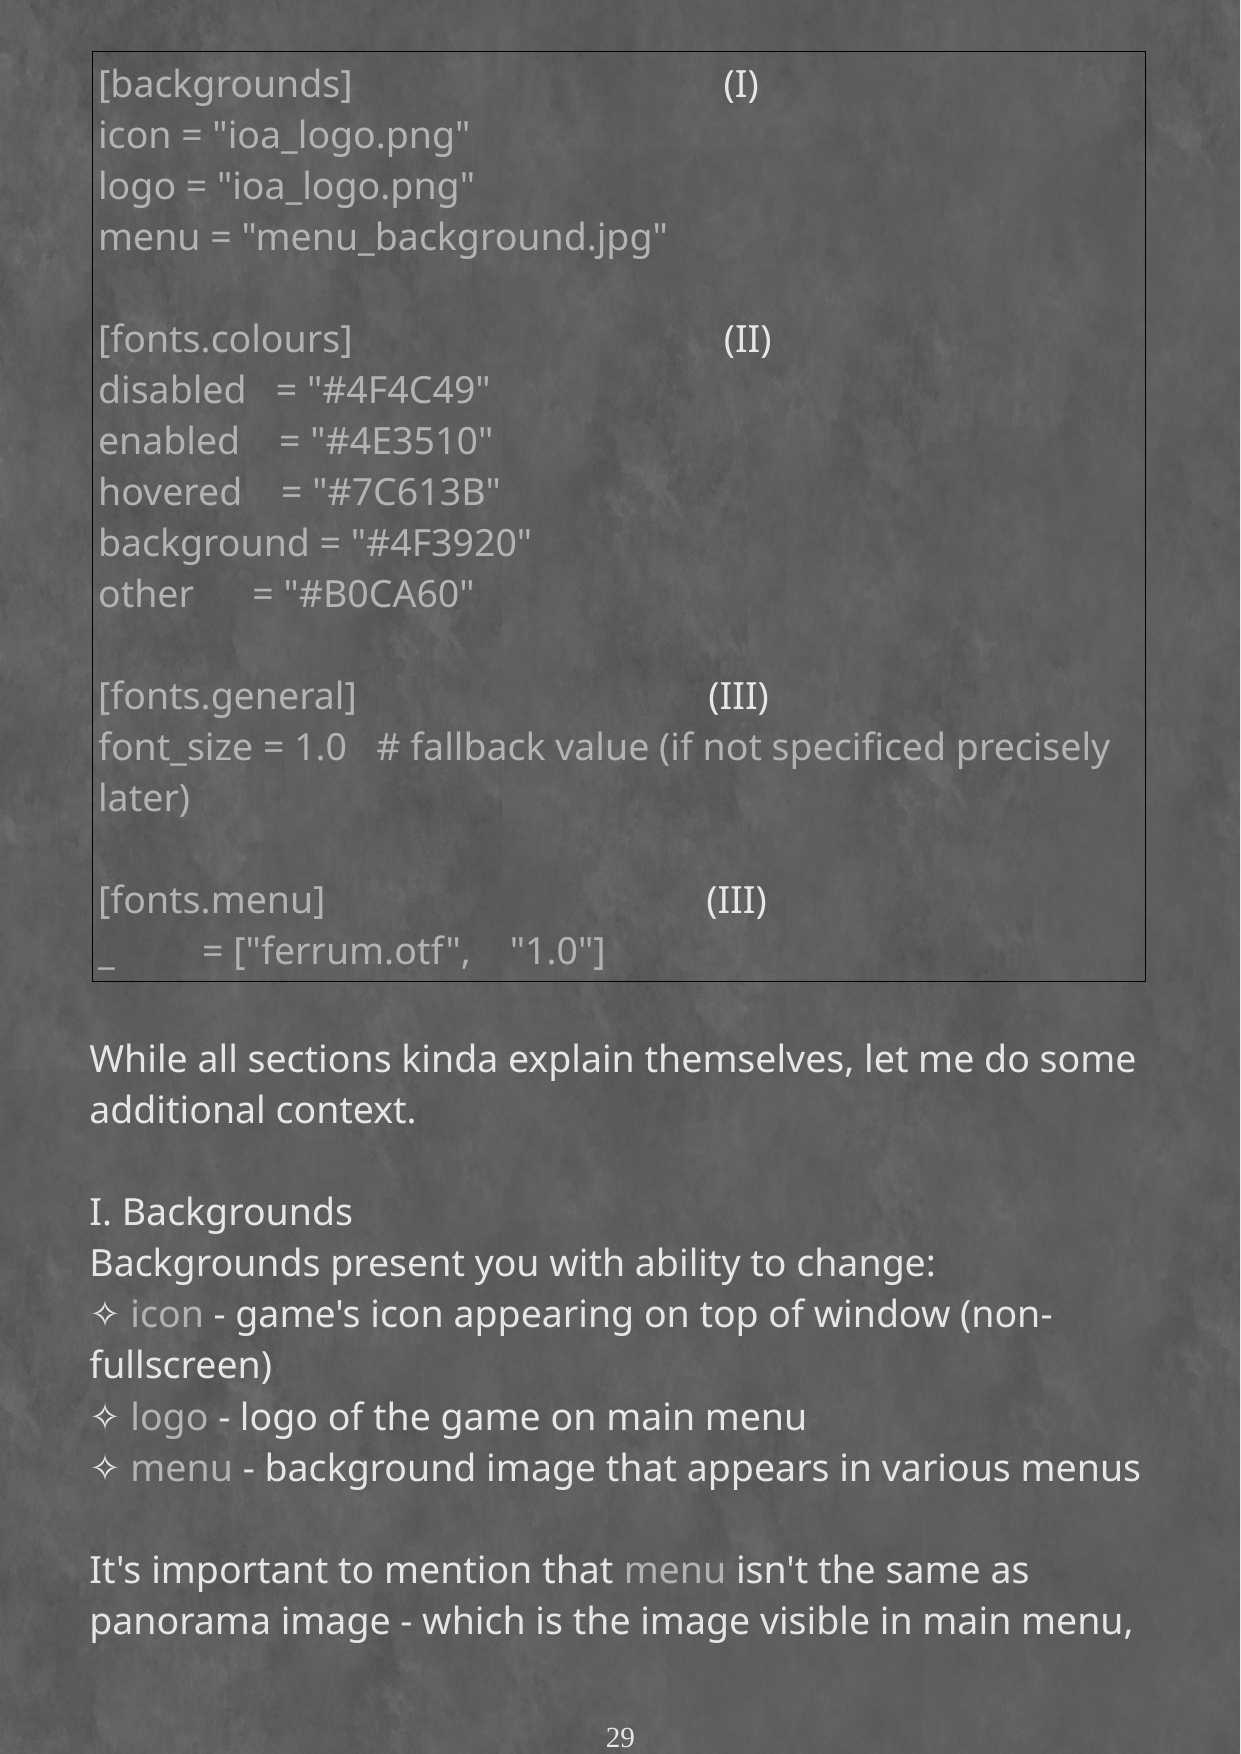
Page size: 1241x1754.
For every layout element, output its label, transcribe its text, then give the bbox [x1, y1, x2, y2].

text It's important to mention that menu isn't the same as panorama image - which is the image visible in main menu, [89, 1543, 1151, 1645]
text I. Backgrounds [89, 1186, 1151, 1237]
text Backgrounds present you with ability to change: [89, 1237, 1151, 1288]
picture [0, 0, 1241, 1754]
text ✧ menu - background image that appears in various menus [89, 1441, 1151, 1492]
text While all sections kinda explain themselves, let me do some additional context. [89, 1032, 1151, 1134]
table_header [backgrounds] (I) icon = "ioa_logo.png" logo = "ioa_logo.png" menu = "menu_background.jpg" [fonts.colours] (II) disabled = "#4F4C49" enabled = "#4E3510" hovered = "#7C613B" background = "#4F3920" other = "#B0CA60" [fonts.general] (III) font_size = 1.0 # fallback value (if not specificed precisely later) [fonts.menu] (III) _ = ["ferrum.otf", "1.0"] [93, 52, 1145, 981]
text ✧ icon - game's icon appearing on top of window (non-fullscreen) [89, 1288, 1151, 1390]
text ✧ logo - logo of the game on main menu [89, 1390, 1151, 1441]
